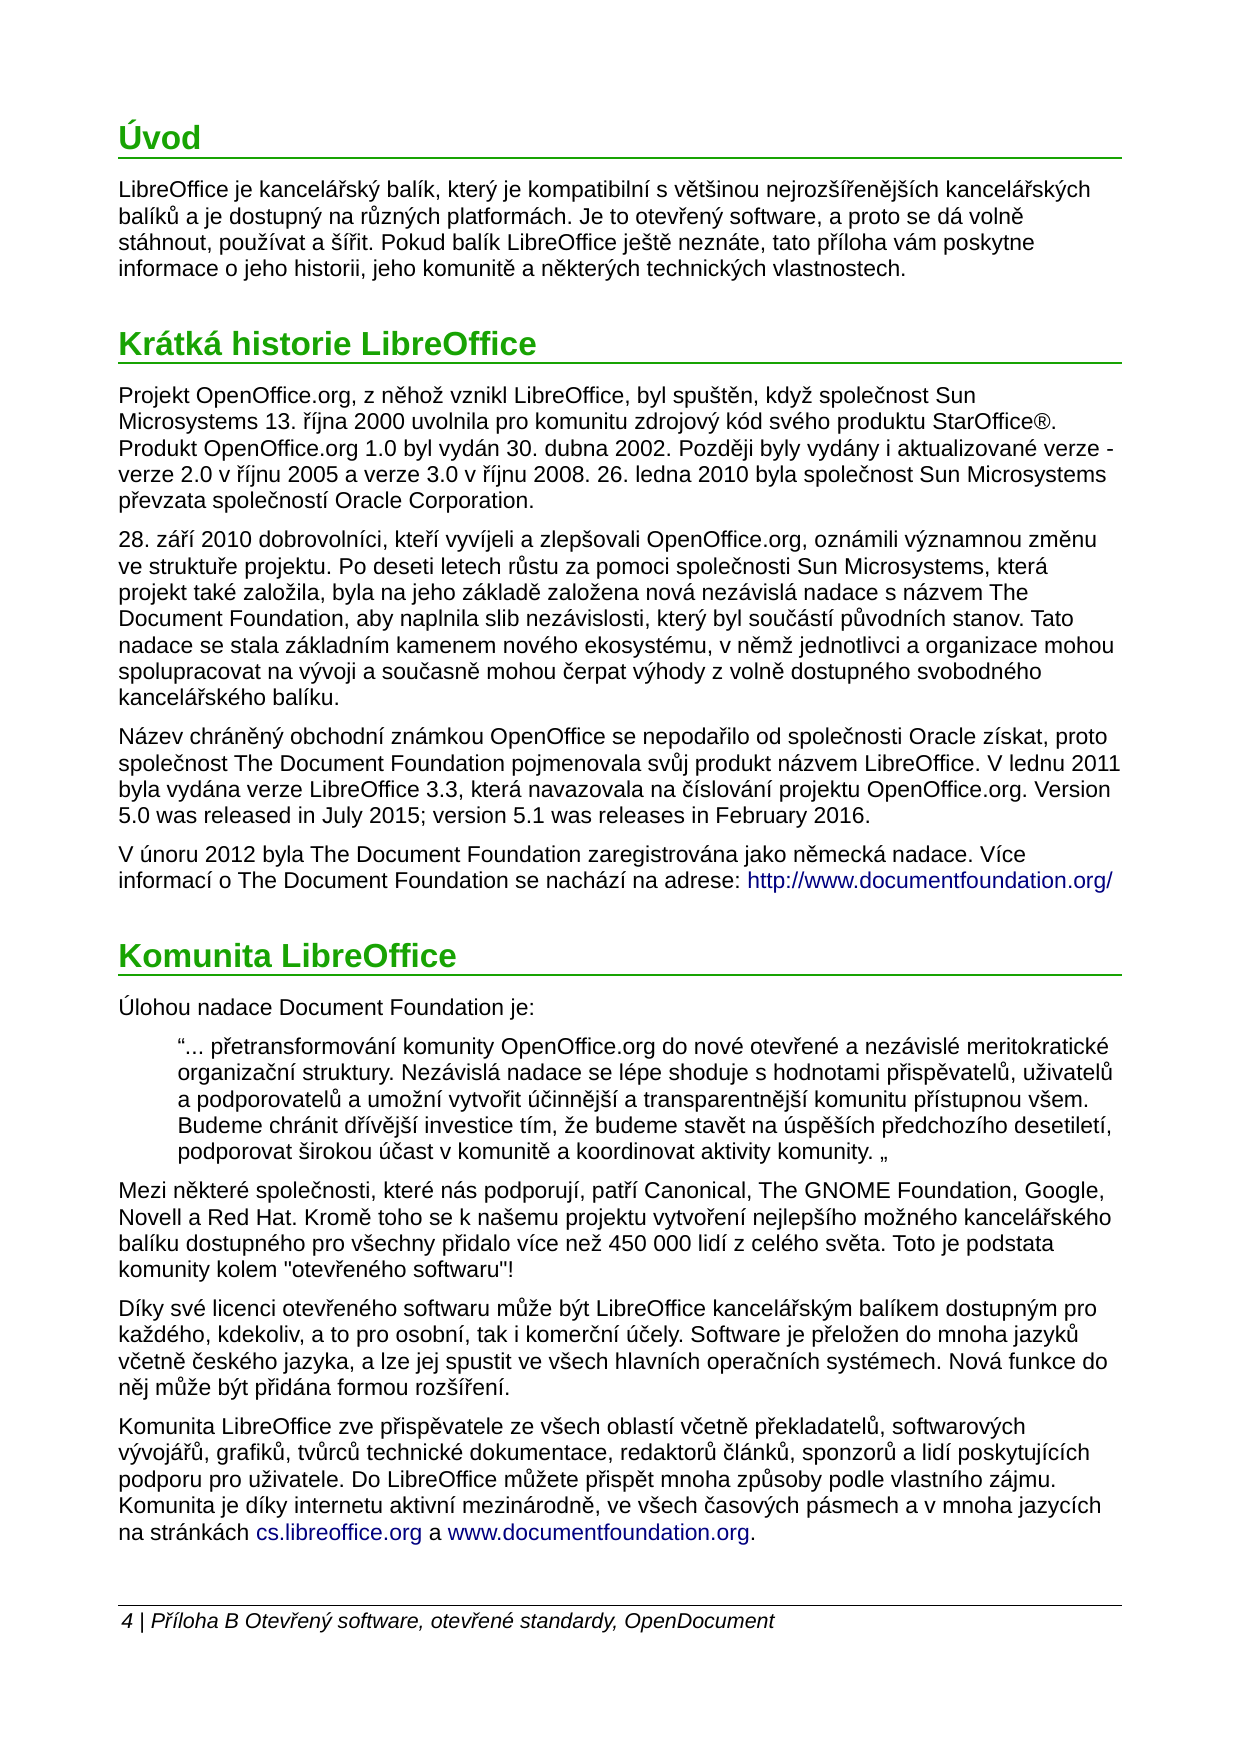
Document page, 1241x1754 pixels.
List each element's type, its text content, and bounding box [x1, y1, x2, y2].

text LibreOffice je kancelářský balík, který je kompatibilní s většinou nejrozšířenějších kancelářských balíků a je dostupný na různých platformách. Je to otevřený software, a proto se dá volně stáhnout, používat a šířit. Pokud balík LibreOffice ještě neznáte, tato příloha vám poskytne informace o jeho historii, jeho komunitě a některých technických vlastnostech. [118, 176, 1122, 282]
text “... přetransformování komunity OpenOffice.org do nové otevřené a nezávislé meritokratické organizační struktury. Nezávislá nadace se lépe shoduje s hodnotami přispěvatelů, uživatelů a podporovatelů a umožní vytvořit účinnější a transparentnější komunitu přístupnou všem. Budeme chránit dřívější investice tím, že budeme stavět na úspěších předchozího desetiletí, podporovat širokou účast v komunitě a koordinovat aktivity komunity. „ [177, 1033, 1122, 1165]
subtitle Krátká historie LibreOffice [118, 324, 1122, 362]
text Komunita LibreOffice zve přispěvatele ze všech oblastí včetně překladatelů, softwarových vývojářů, grafiků, tvůrců technické dokumentace, redaktorů článků, sponzorů a lidí poskytujících podporu pro uživatele. Do LibreOffice můžete přispět mnoha způsoby podle vlastního zájmu. Komunita je díky internetu aktivní mezinárodně, ve všech časových pásmech a v mnoha jazycích na stránkách cs.libreoffice.org a www.documentfoundation.org. [118, 1413, 1122, 1545]
text Projekt OpenOffice.org, z něhož vznikl LibreOffice, byl spuštěn, když společnost Sun Microsystems 13. října 2000 uvolnila pro komunitu zdrojový kód svého produktu StarOffice®. Produkt OpenOffice.org 1.0 byl vydán 30. dubna 2002. Později byly vydány i aktualizované verze - verze 2.0 v říjnu 2005 a verze 3.0 v říjnu 2008. 26. ledna 2010 byla společnost Sun Microsystems převzata společností Oracle Corporation. [118, 382, 1122, 514]
text 28. září 2010 dobrovolníci, kteří vyvíjeli a zlepšovali OpenOffice.org, oznámili významnou změnu ve struktuře projektu. Po deseti letech růstu za pomoci společnosti Sun Microsystems, která projekt také založila, byla na jeho základě založena nová nezávislá nadace s názvem The Document Foundation, aby naplnila slib nezávislosti, který byl součástí původních stanov. Tato nadace se stala základním kamenem nového ekosystému, v němž jednotlivci a organizace mohou spolupracovat na vývoji a současně mohou čerpat výhody z volně dostupného svobodného kancelářského balíku. [118, 526, 1122, 711]
text Díky své licenci otevřeného softwaru může být LibreOffice kancelářským balíkem dostupným pro každého, kdekoliv, a to pro osobní, tak i komerční účely. Software je přeložen do mnoha jazyků včetně českého jazyka, a lze jej spustit ve všech hlavních operačních systémech. Nová funkce do něj může být přidána formou rozšíření. [118, 1295, 1122, 1401]
text Název chráněný obchodní známkou OpenOffice se nepodařilo od společnosti Oracle získat, proto společnost The Document Foundation pojmenovala svůj produkt názvem LibreOffice. V lednu 2011 byla vydána verze LibreOffice 3.3, která navazovala na číslování projektu OpenOffice.org. Version 5.0 was released in July 2015; version 5.1 was releases in February 2016. [118, 723, 1122, 829]
text V únoru 2012 byla The Document Foundation zaregistrována jako německá nadace. Více informací o The Document Foundation se nachází na adrese: http://www.documentfoundation.org/ [118, 841, 1122, 894]
subtitle Komunita LibreOffice [118, 936, 1122, 974]
text Úlohou nadace Document Foundation je: [118, 994, 1122, 1020]
text Mezi některé společnosti, které nás podporují, patří Canonical, The GNOME Foundation, Google, Novell a Red Hat. Kromě toho se k našemu projektu vytvoření nejlepšího možného kancelářského balíku dostupného pro všechny přidalo více než 450 000 lidí z celého světa. Toto je podstata komunity kolem "otevřeného softwaru"! [118, 1177, 1122, 1283]
subtitle Úvod [118, 118, 1122, 157]
